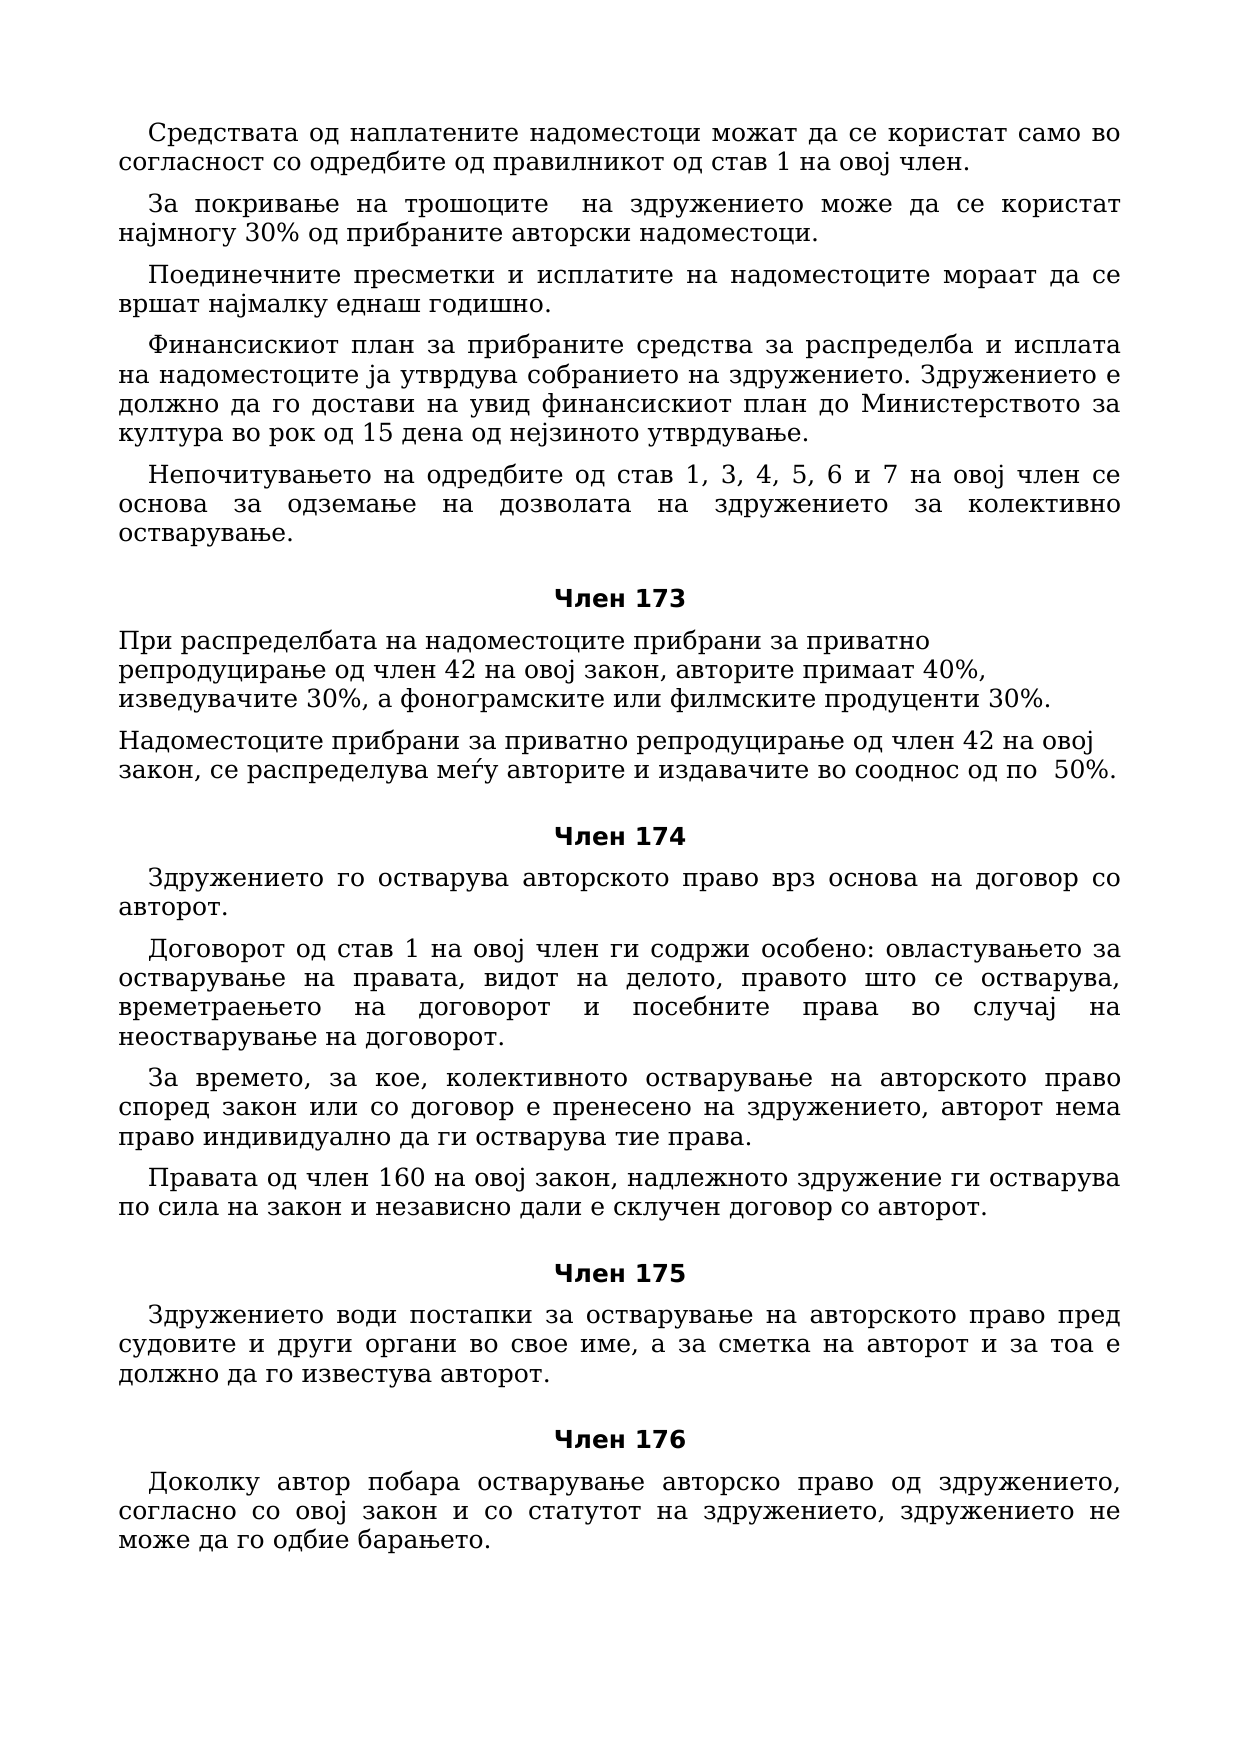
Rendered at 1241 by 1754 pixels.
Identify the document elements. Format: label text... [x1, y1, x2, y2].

text Доколку автор побара остварување авторско право од здружението, согласно со овој закон и со статутот на здружението, здружението не може да го одбие барањето. [118, 1467, 1122, 1554]
text За покривање на трошоците на здружението може да се користат најмногу 30% од прибраните авторски надоместоци. [118, 189, 1122, 247]
text Договорот од став 1 на овој член ги содржи особено: овластувањето за остварување на правата, видот на делото, правото што се остварува, времетраењето на договорот и посебните права во случај на неостварување на договорот. [118, 934, 1122, 1051]
text Финансискиот план за прибраните средства за распределба и исплата на надоместоците ја утврдува собранието на здружението. Здружението е должно да го достави на увид финансискиот план до Министерството за култура во рок од 15 дена од нејзиното утврдување. [118, 331, 1122, 447]
subtitle Член 174 [118, 822, 1122, 851]
text Средствата од наплатените надоместоци можат да се користат само во согласност со одредбите од правилникот од став 1 на овој член. [118, 118, 1122, 176]
text Поединечните пресметки и исплатите на надоместоците мораат да се вршат најмалку еднаш годишно. [118, 260, 1122, 318]
text При распределбата на надоместоците прибрани за приватно репродуцирање од член 42 на овој закон, авторите примаат 40%, изведувачите 30%, а фонограмските или филмските продуценти 30%. [118, 626, 1122, 714]
text Правата од член 160 на овој закон, надлежното здружение ги остварува по сила на закон и независно дали е склучен договор со авторот. [118, 1163, 1122, 1222]
subtitle Член 173 [118, 585, 1122, 614]
text За времето, за кое, колективното остварување на авторското право според закон или со договор е пренесено на здружението, авторот нема право индивидуално да ги остварува тие права. [118, 1063, 1122, 1151]
text Надоместоците прибрани за приватно репродуцирање од член 42 на овој закон, се распределува меѓу авторите и издавачите во сооднос од по 50%. [118, 726, 1122, 784]
text Здружението го остварува авторското право врз основа на договор со авторот. [118, 863, 1122, 922]
text Непочитувањето на одредбите од став 1, 3, 4, 5, 6 и 7 на овој член се основа за одземање на дозволата на здружението за колективно остварување. [118, 460, 1122, 547]
subtitle Член 175 [118, 1259, 1122, 1288]
subtitle Член 176 [118, 1426, 1122, 1454]
text Здружението води постапки за остварување на авторското право пред судовите и други органи во свое име, а за сметка на авторот и за тоа е должно да го известува авторот. [118, 1301, 1122, 1388]
